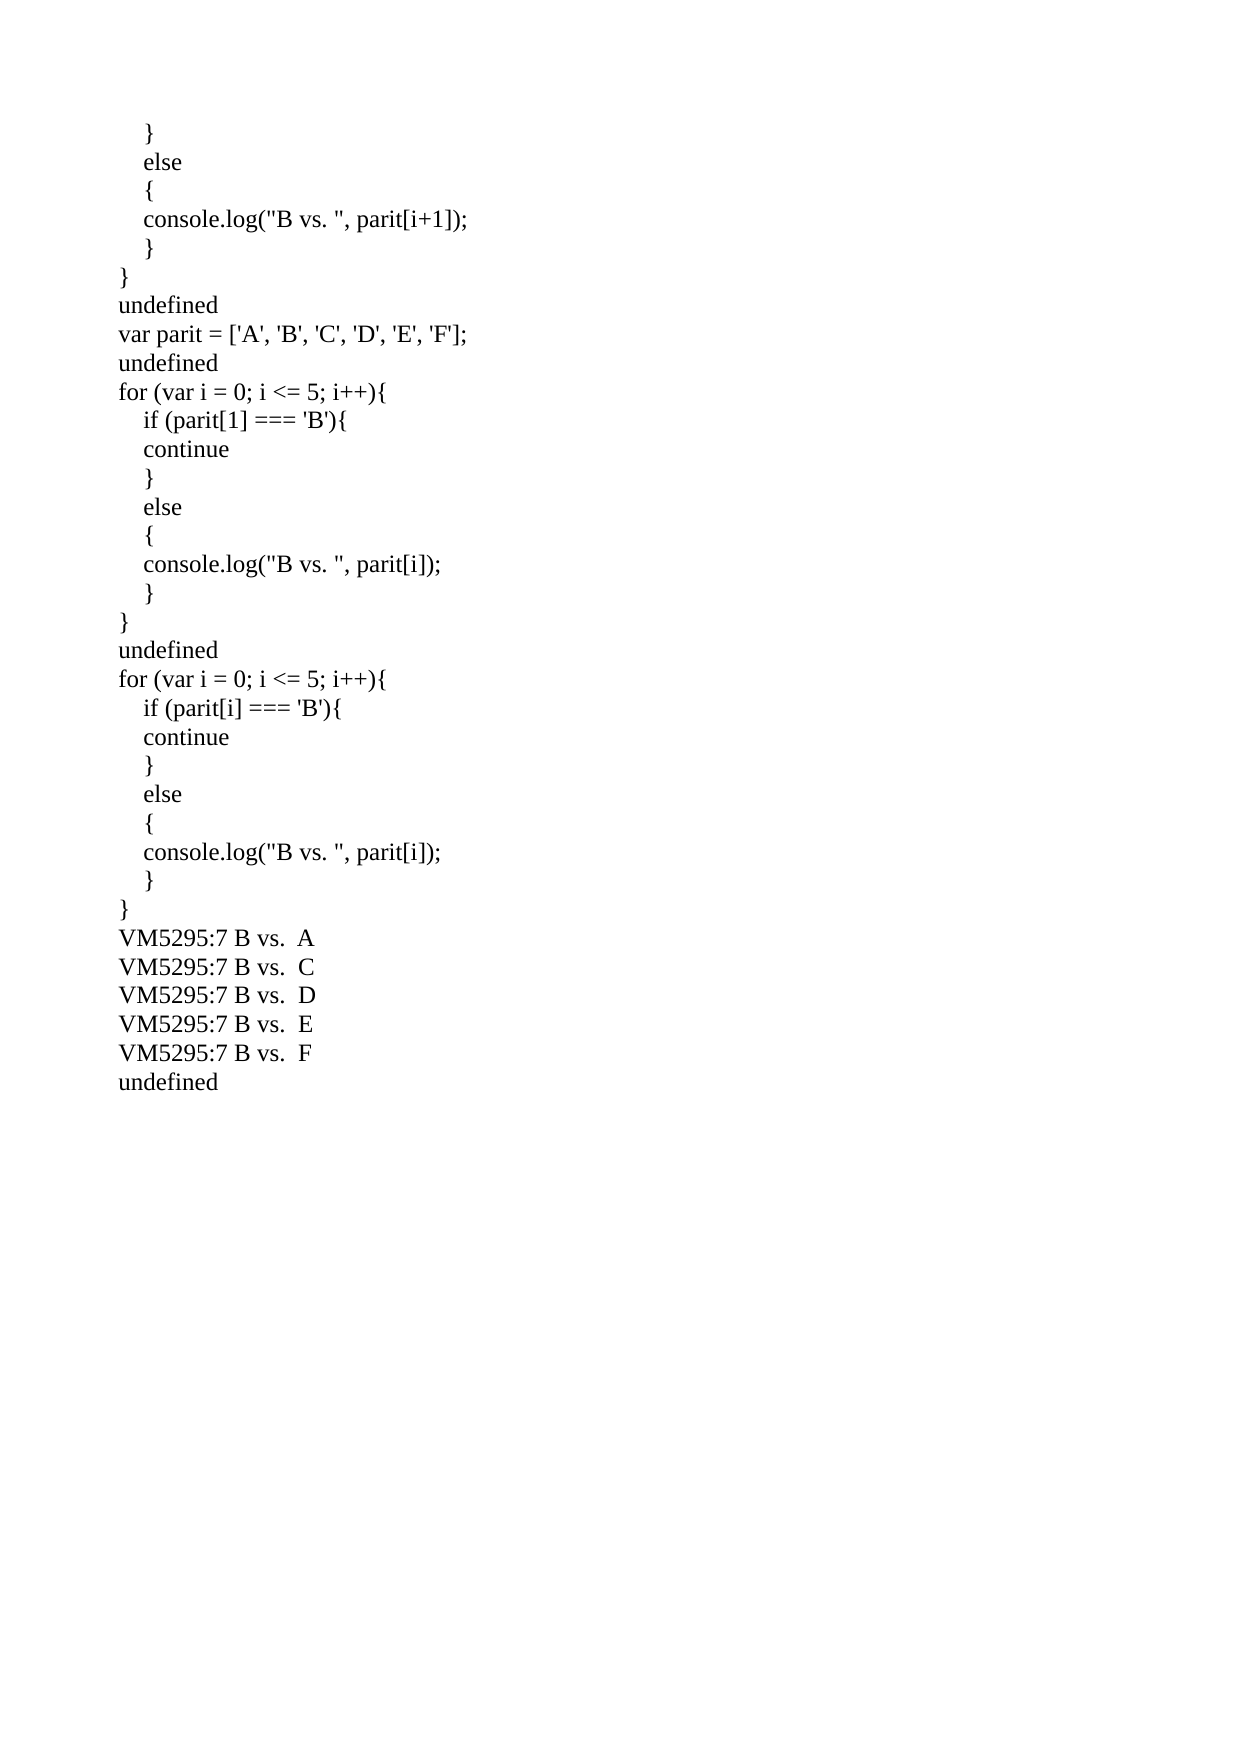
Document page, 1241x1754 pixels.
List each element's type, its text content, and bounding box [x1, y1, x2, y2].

text continue [118, 434, 1122, 463]
text else [118, 779, 1122, 808]
text { [118, 521, 1122, 549]
text if (parit[1] === 'B'){ [118, 406, 1122, 434]
text } [118, 233, 1122, 262]
text undefined [118, 291, 1122, 319]
text } [118, 578, 1122, 607]
text VM5295:7 B vs. A [118, 923, 1122, 952]
text } [118, 463, 1122, 492]
text continue [118, 722, 1122, 751]
text VM5295:7 B vs. D [118, 981, 1122, 1009]
text } [118, 262, 1122, 291]
text undefined [118, 1067, 1122, 1096]
text for (var i = 0; i <= 5; i++){ [118, 664, 1122, 693]
text { [118, 808, 1122, 837]
text console.log("B vs. ", parit[i+1]); [118, 204, 1122, 233]
text console.log("B vs. ", parit[i]); [118, 837, 1122, 866]
text { [118, 176, 1122, 204]
text undefined [118, 348, 1122, 377]
text } [118, 866, 1122, 894]
text } [118, 894, 1122, 923]
text } [118, 607, 1122, 636]
text VM5295:7 B vs. F [118, 1038, 1122, 1067]
text VM5295:7 B vs. E [118, 1009, 1122, 1038]
text for (var i = 0; i <= 5; i++){ [118, 377, 1122, 406]
text VM5295:7 B vs. C [118, 952, 1122, 981]
text else [118, 492, 1122, 521]
text if (parit[i] === 'B'){ [118, 693, 1122, 722]
text console.log("B vs. ", parit[i]); [118, 549, 1122, 578]
text } [118, 118, 1122, 147]
text undefined [118, 636, 1122, 664]
text } [118, 751, 1122, 779]
text else [118, 147, 1122, 176]
text var parit = ['A', 'B', 'C', 'D', 'E', 'F']; [118, 319, 1122, 348]
